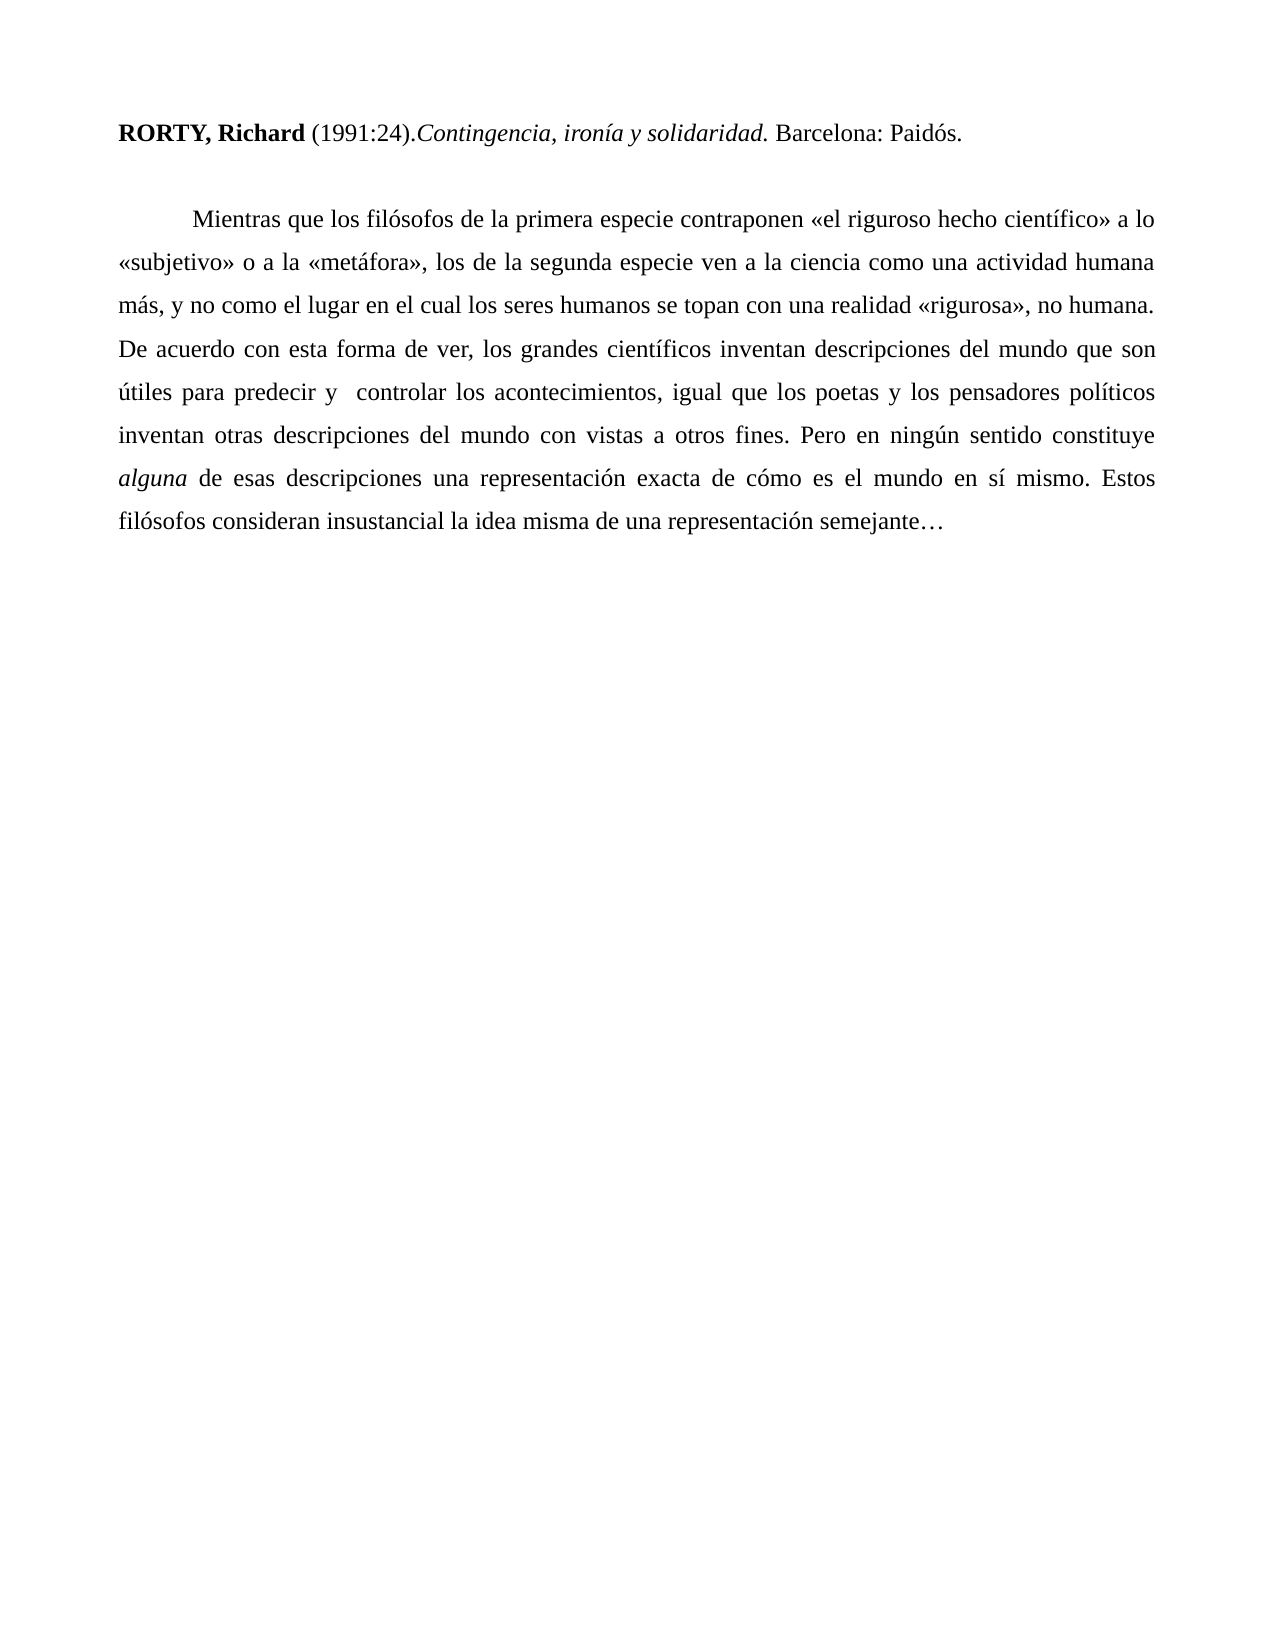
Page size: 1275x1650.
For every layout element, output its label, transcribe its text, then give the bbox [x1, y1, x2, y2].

text Mientras que los filósofos de la primera especie contraponen «el riguroso hecho científico» a lo «subjetivo» o a la «metáfora», los de la segunda especie ven a la ciencia como una actividad humana más, y no como el lugar en el cual los seres humanos se topan con una realidad «rigurosa», no humana. De acuerdo con esta forma de ver, los grandes científicos inventan descripciones del mundo que son útiles para predecir y controlar los acontecimientos, igual que los poetas y los pensadores políticos inventan otras descripciones del mundo con vistas a otros fines. Pero en ningún sentido constituye alguna de esas descripciones una representación exacta de cómo es el mundo en sí mismo. Estos filósofos consideran insustancial la idea misma de una representación semejante… [118, 204, 1157, 535]
text RORTY, Richard (1991:24).Contingencia, ironía y solidaridad. Barcelona: Paidós. [118, 118, 1157, 147]
